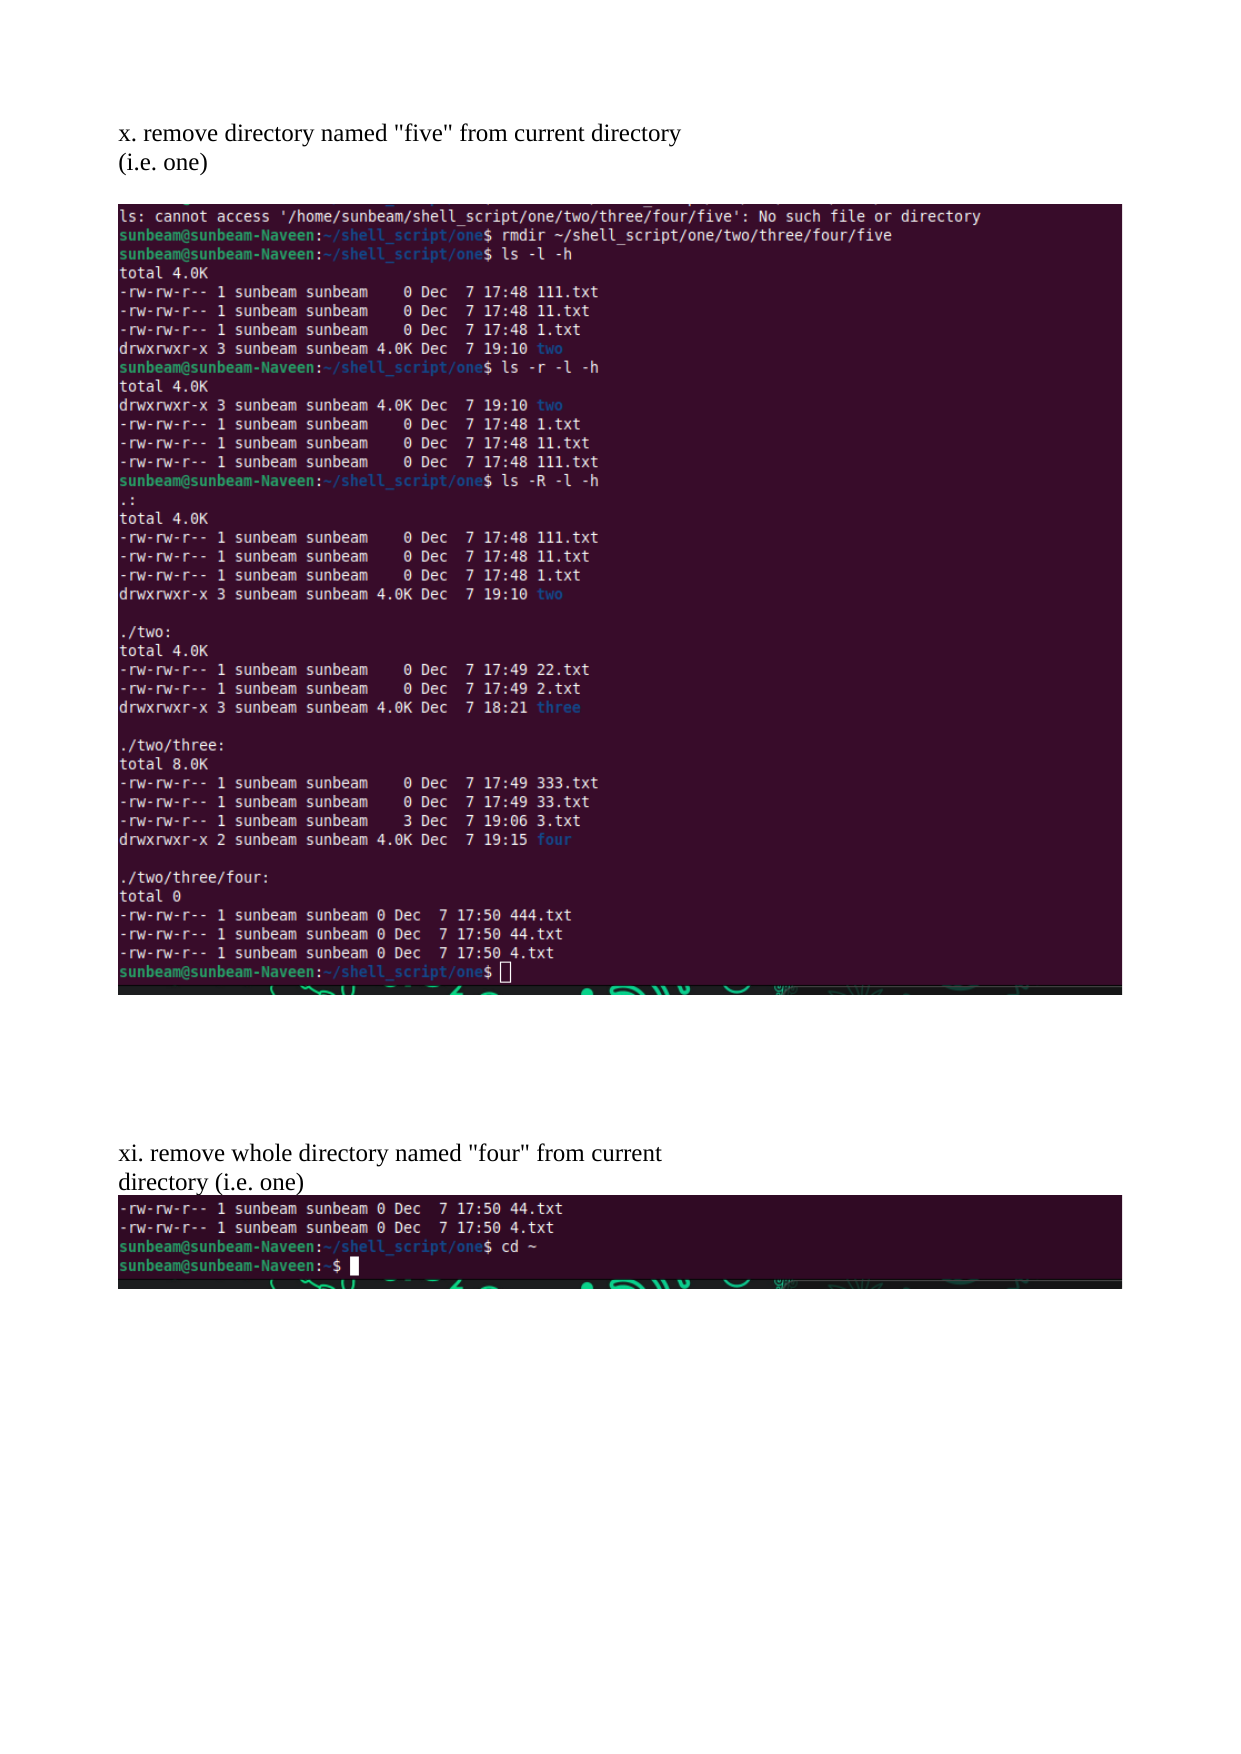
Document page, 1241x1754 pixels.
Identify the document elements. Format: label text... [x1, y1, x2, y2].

text directory (i.e. one) [118, 1167, 1122, 1195]
text x. remove directory named "five" from current directory [118, 118, 1122, 147]
picture [118, 1195, 1123, 1289]
text xi. remove whole directory named "four" from current [118, 1138, 1122, 1167]
picture [118, 204, 1123, 995]
text (i.e. one) [118, 147, 1122, 176]
